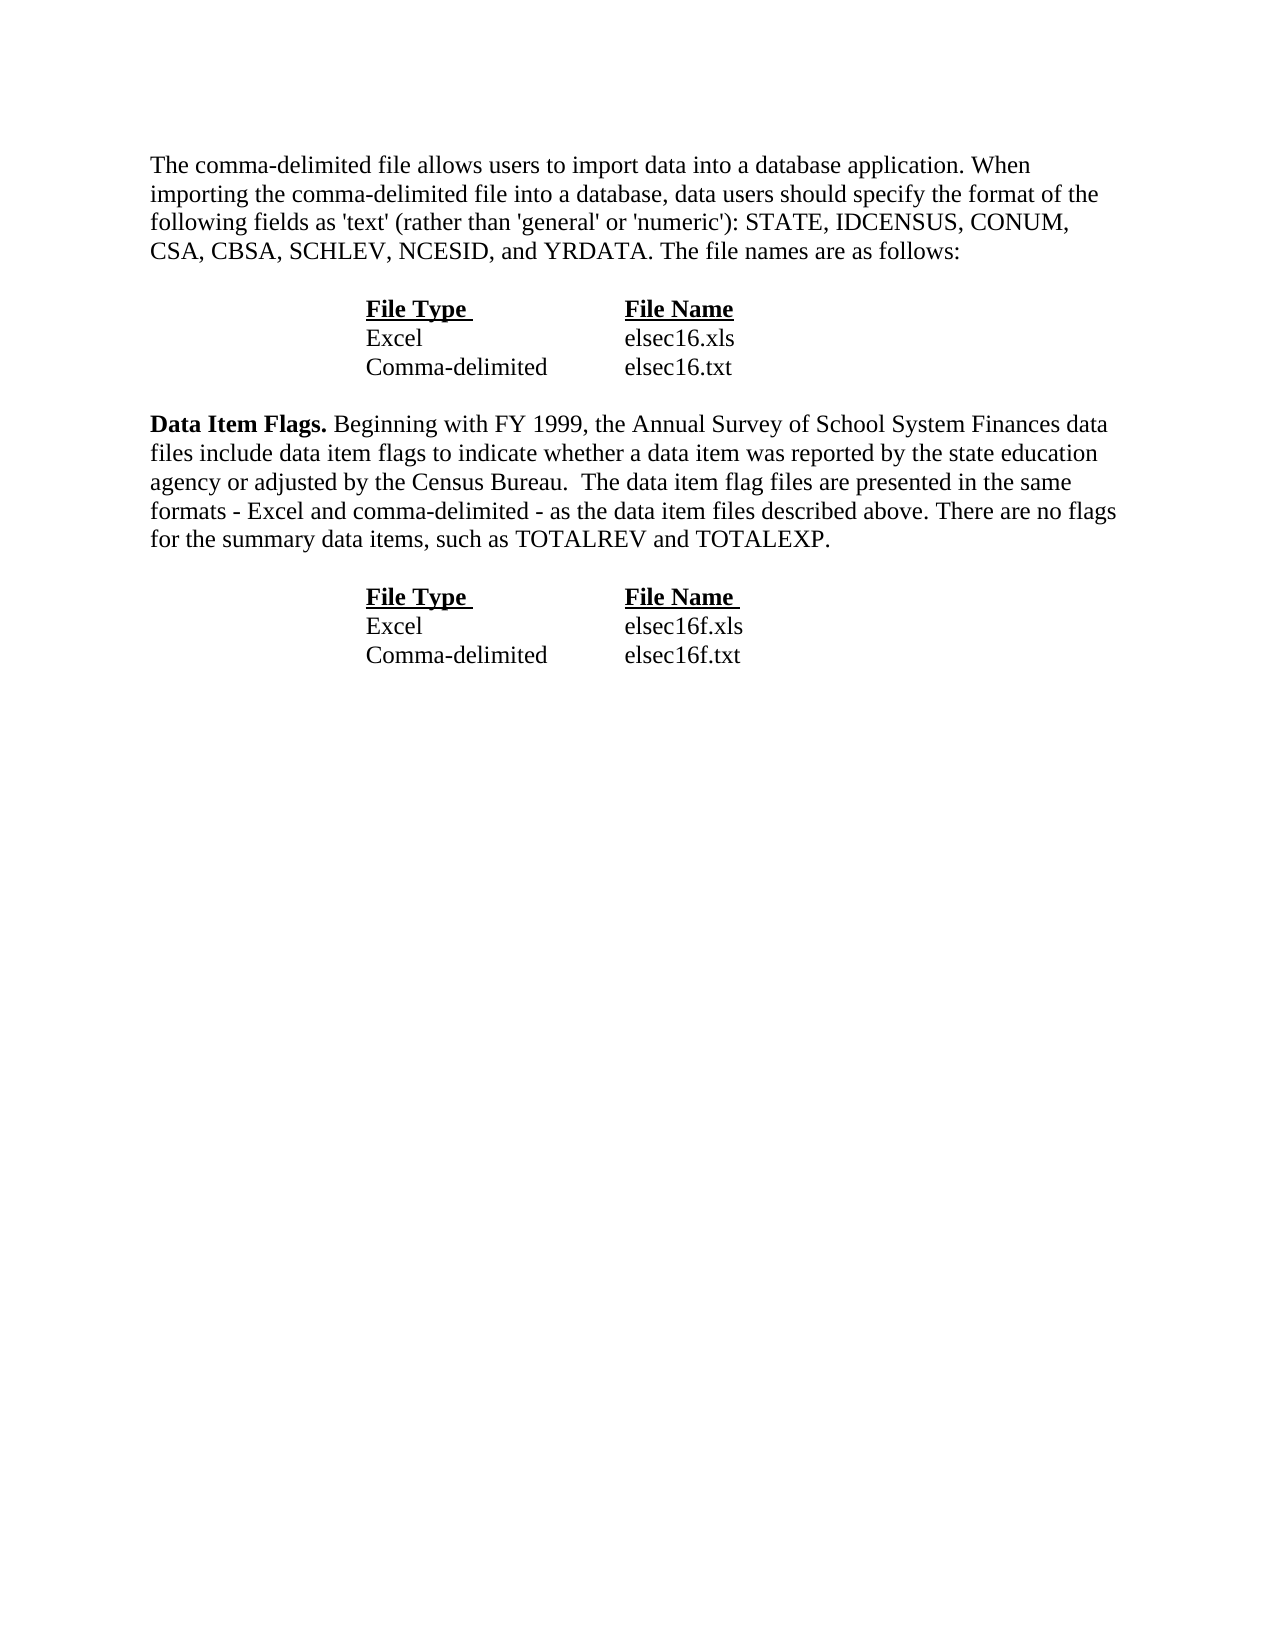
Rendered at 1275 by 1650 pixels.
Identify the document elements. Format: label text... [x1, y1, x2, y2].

text Data Item Flags. Beginning with FY 1999, the Annual Survey of School System Finances data files include data item flags to indicate whether a data item was reported by the state education agency or adjusted by the Census Bureau. The data item flag files are presented in the same formats - Excel and comma-delimited - as the data item files described above. There are no flags for the summary data items, such as TOTALREV and TOTALEXP. [150, 409, 1125, 553]
table_header File Name [613, 583, 921, 611]
table_header File Type [354, 583, 613, 611]
table_cell Comma-delimited [354, 352, 613, 380]
table_cell Excel [354, 323, 613, 352]
table_cell Excel [354, 611, 613, 640]
text The comma-delimited file allows users to import data into a database application. When importing the comma-delimited file into a database, data users should specify the format of the following fields as 'text' (rather than 'general' or 'numeric'): STATE, IDCENSUS, CONUM, CSA, CBSA, SCHLEV, NCESID, and YRDATA. The file names are as follows: [150, 150, 1125, 265]
table_header File Type [354, 294, 613, 323]
table_cell elsec16f.xls [613, 611, 921, 640]
table_cell Comma-delimited [354, 640, 613, 669]
table_cell elsec16.txt [613, 352, 921, 380]
table_cell elsec16f.txt [613, 640, 921, 669]
table_cell elsec16.xls [613, 323, 921, 352]
table_header File Name [613, 294, 921, 323]
